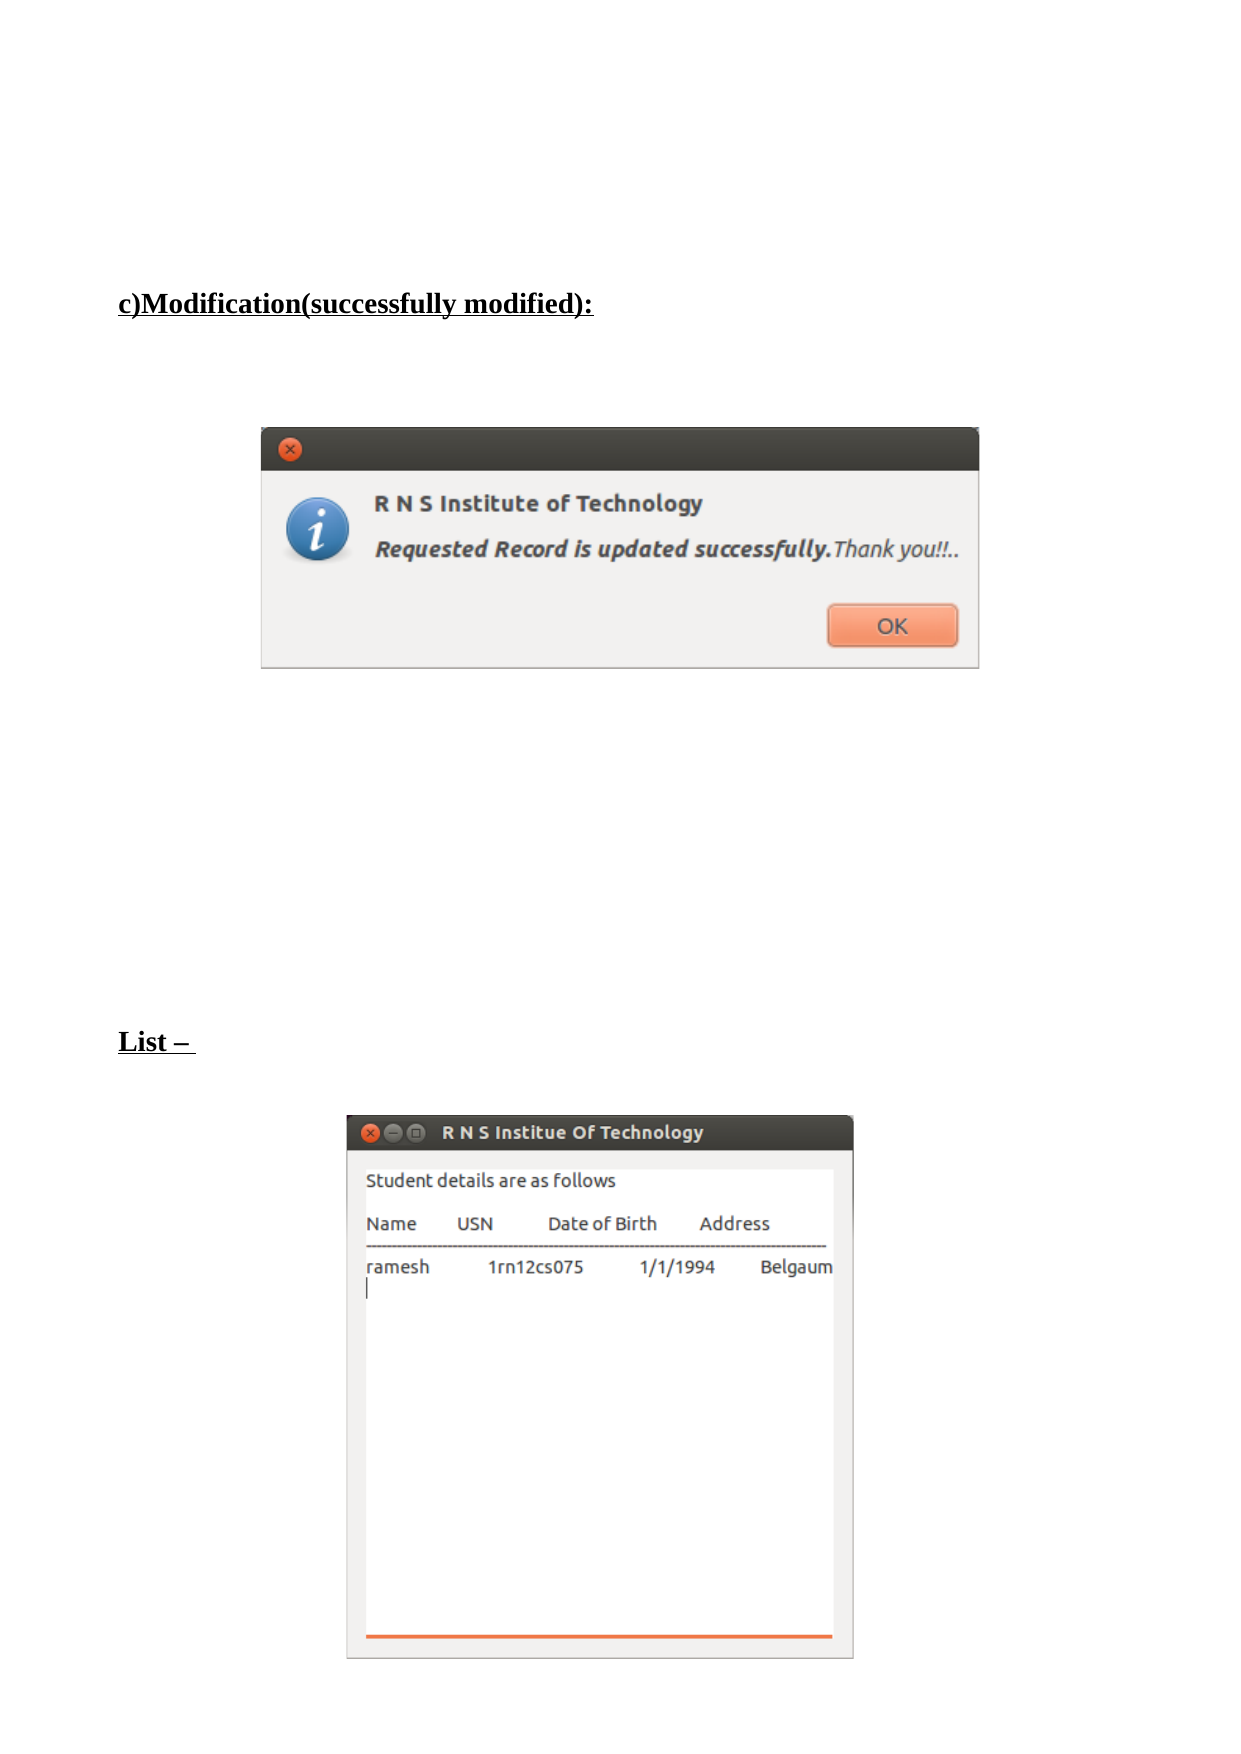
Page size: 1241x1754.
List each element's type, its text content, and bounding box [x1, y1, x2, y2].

picture [260, 427, 980, 669]
text List – [118, 1024, 1122, 1057]
text c)Modification(successfully modified): [118, 286, 1122, 319]
picture [346, 1115, 854, 1659]
